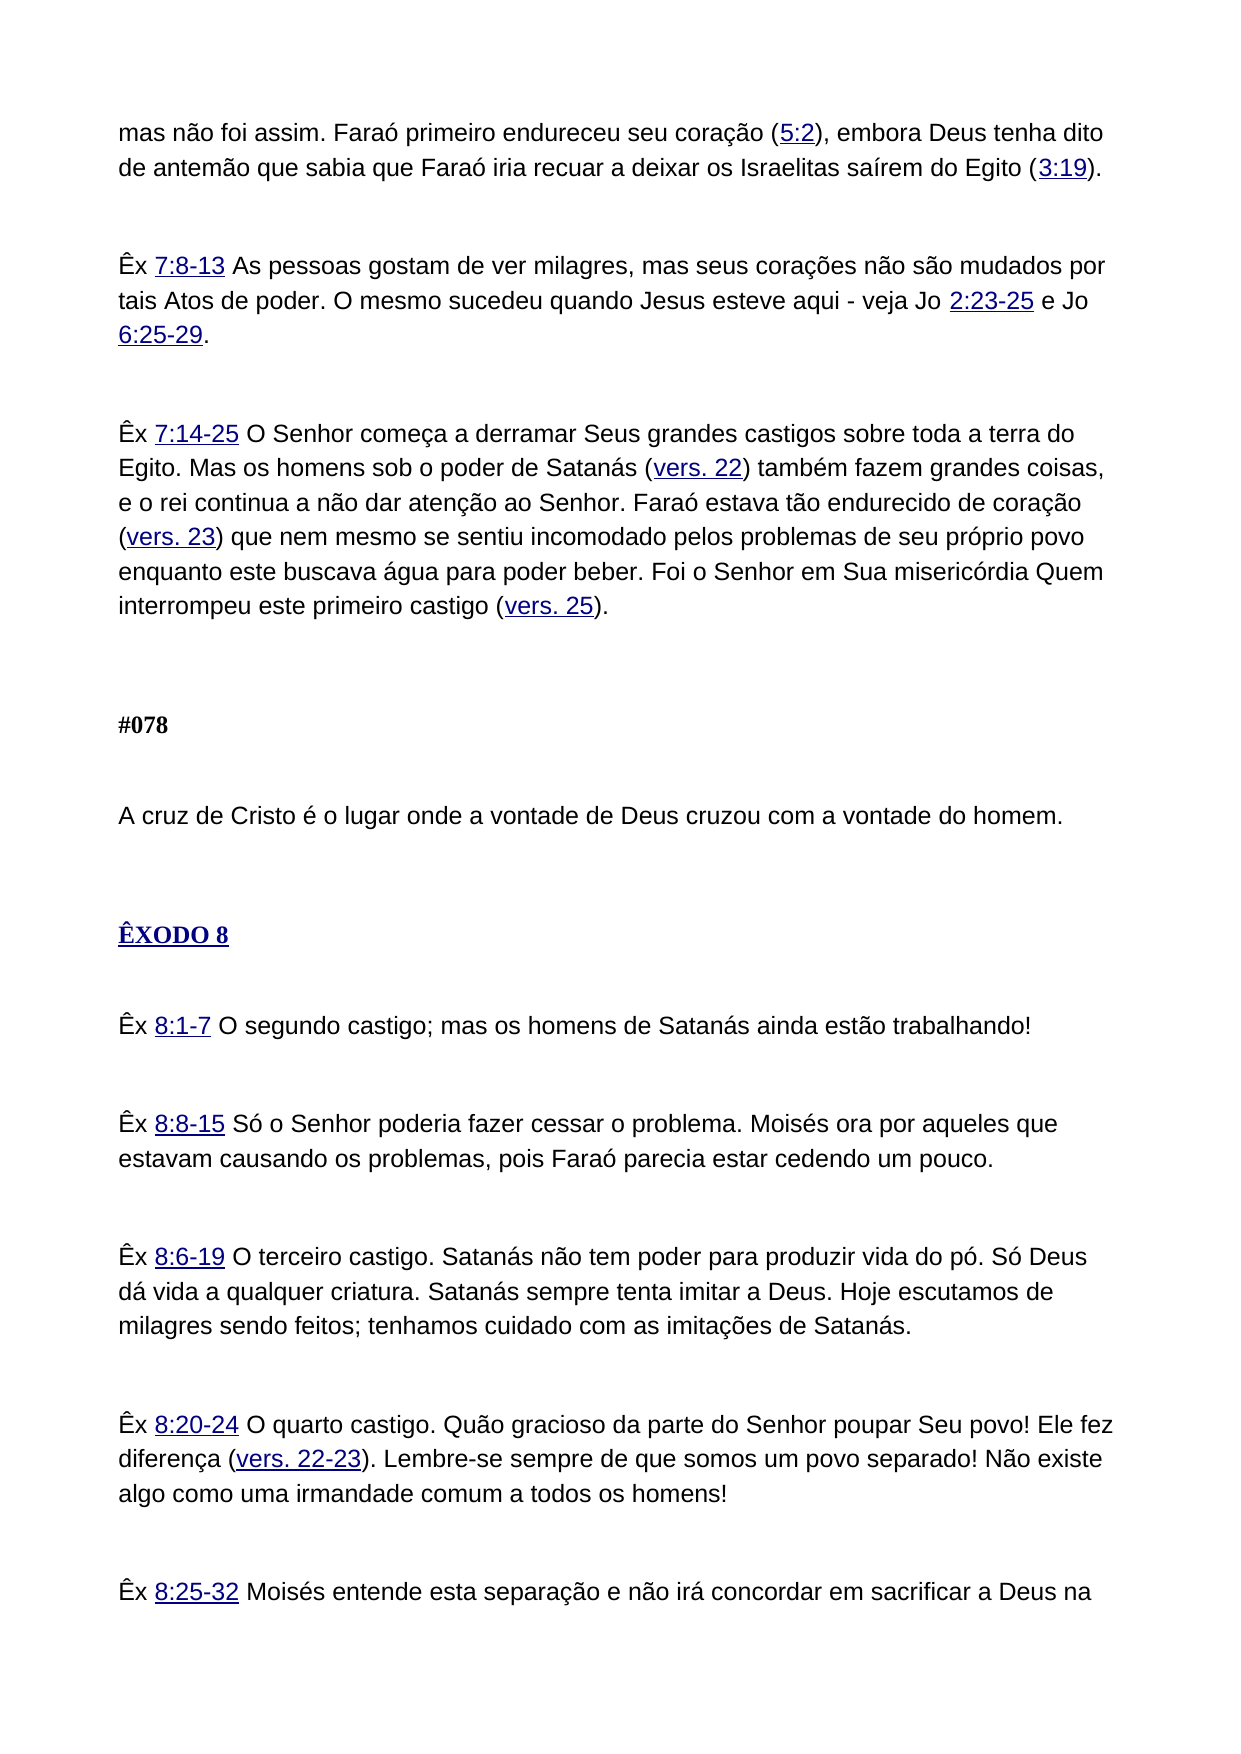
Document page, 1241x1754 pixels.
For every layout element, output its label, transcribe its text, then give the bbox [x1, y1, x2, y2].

text Êx 8:25-32 Moisés entende esta separação e não irá concordar em sacrificar a Deus na [118, 1577, 1122, 1606]
text Êx 8:1-7 O segundo castigo; mas os homens de Satanás ainda estão trabalhando! [118, 1011, 1122, 1039]
text Êx 8:20-24 O quarto castigo. Quão gracioso da parte do Senhor poupar Seu povo! Ele fez diferença (vers. 22-23). Lembre-se sempre de que somos um povo separado! Não existe algo como uma irmandade comum a todos os homens! [118, 1410, 1122, 1508]
subtitle #078 [118, 710, 1122, 739]
text Êx 7:14-25 O Senhor começa a derramar Seus grandes castigos sobre toda a terra do Egito. Mas os homens sob o poder de Satanás (vers. 22) também fazem grandes coisas, e o rei continua a não dar atenção ao Senhor. Faraó estava tão endurecido de coração (vers. 23) que nem mesmo se sentiu incomodado pelos problemas de seu próprio povo enquanto este buscava água para poder beber. Foi o Senhor em Sua misericórdia Quem interrompeu este primeiro castigo (vers. 25). [118, 419, 1122, 620]
text mas não foi assim. Faraó primeiro endureceu seu coração (5:2), embora Deus tenha dito de antemão que sabia que Faraó iria recuar a deixar os Israelitas saírem do Egito (3:19). [118, 118, 1122, 181]
text Êx 7:8-13 As pessoas gostam de ver milagres, mas seus corações não são mudados por tais Atos de poder. O mesmo sucedeu quando Jesus esteve aqui - veja Jo 2:23-25 e Jo 6:25-29. [118, 251, 1122, 349]
text A cruz de Cristo é o lugar onde a vontade de Deus cruzou com a vontade do homem. [118, 801, 1122, 830]
text Êx 8:6-19 O terceiro castigo. Satanás não tem poder para produzir vida do pó. Só Deus dá vida a qualquer criatura. Satanás sempre tenta imitar a Deus. Hoje escutamos de milagres sendo feitos; tenhamos cuidado com as imitações de Satanás. [118, 1242, 1122, 1340]
text Êx 8:8-15 Só o Senhor poderia fazer cessar o problema. Moisés ora por aqueles que estavam causando os problemas, pois Faraó parecia estar cedendo um pouco. [118, 1109, 1122, 1173]
subtitle ÊXODO 8 [118, 920, 1122, 949]
